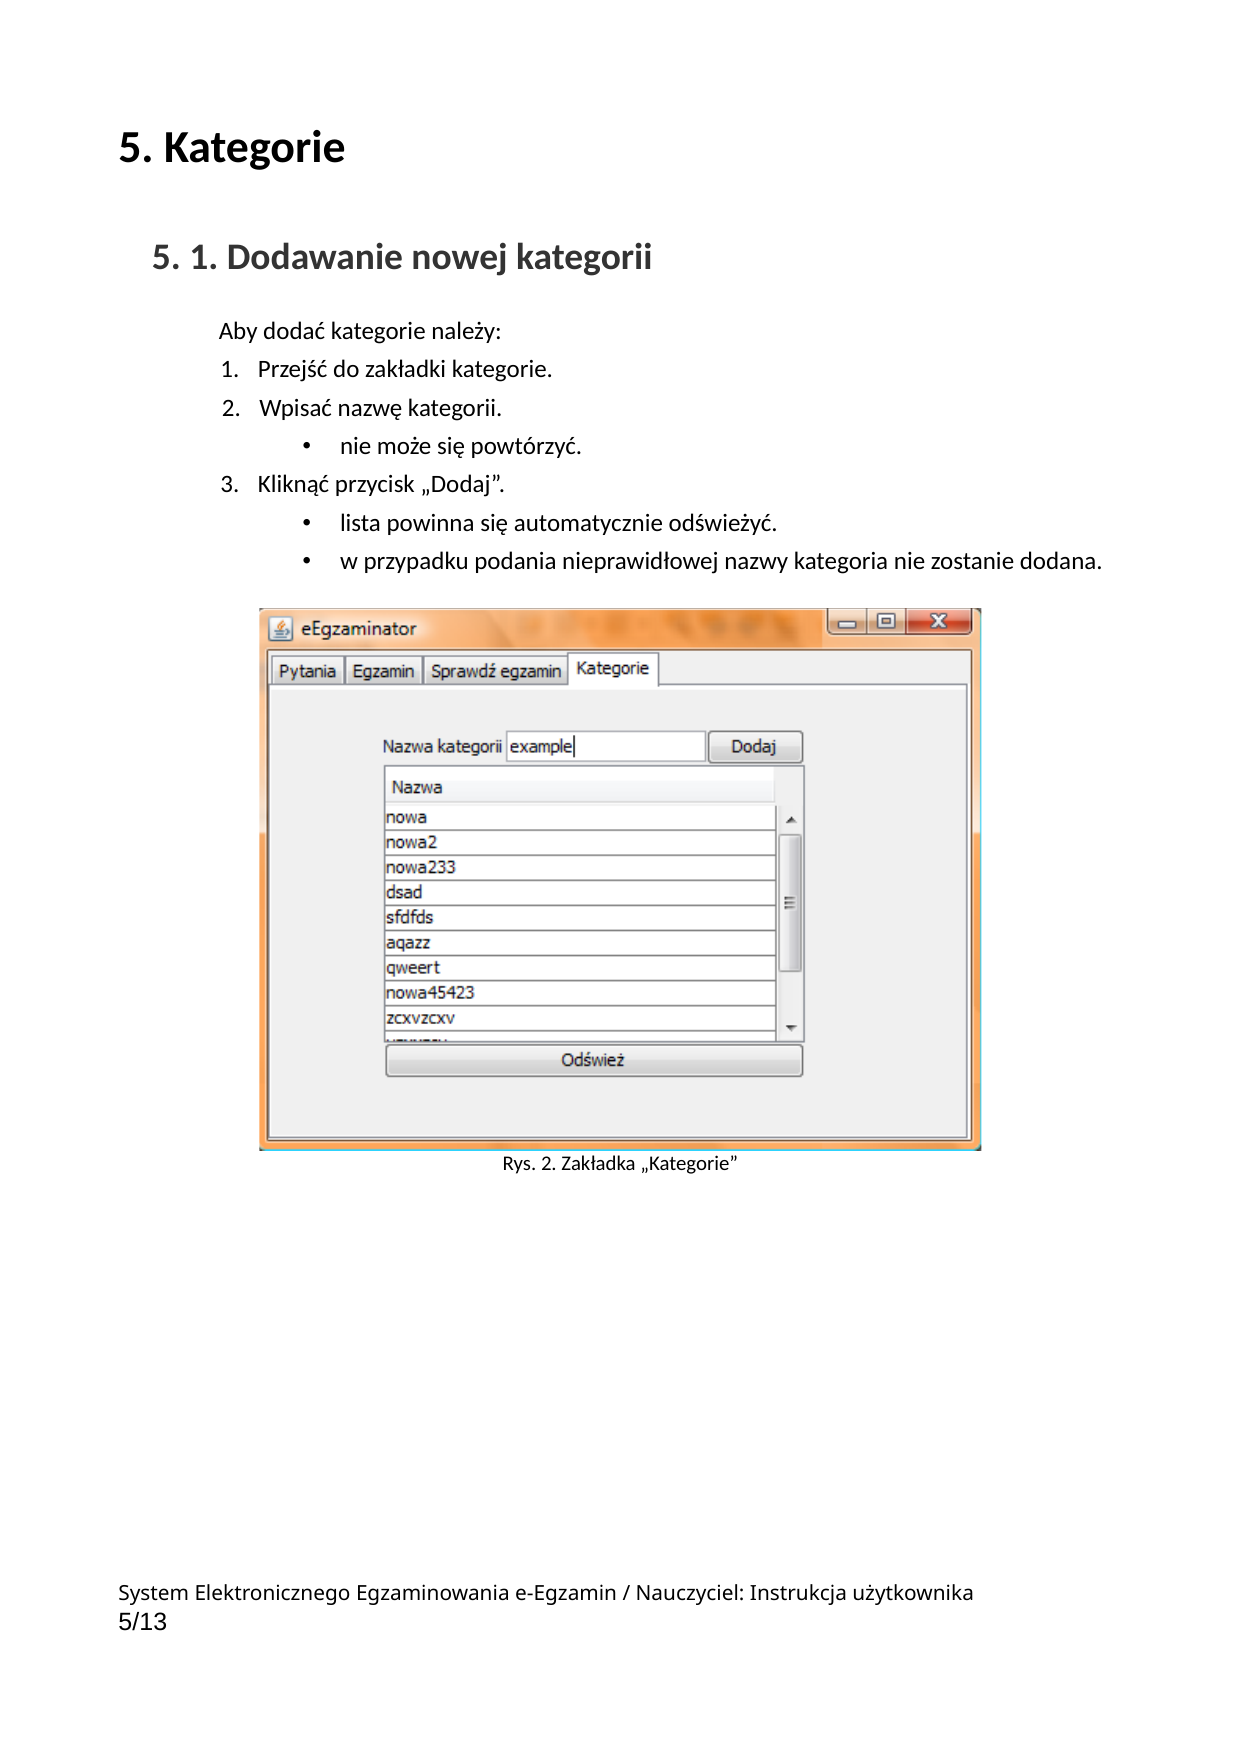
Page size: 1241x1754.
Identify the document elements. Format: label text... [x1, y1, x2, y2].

text Aby dodać kategorie należy: [218, 308, 1123, 347]
picture [259, 608, 982, 1151]
list lista powinna się automatycznie odświeżyć. [302, 501, 1123, 539]
list w przypadku podania nieprawidłowej nazwy kategoria nie zostanie dodana. [302, 539, 1123, 577]
list Kliknąć przycisk „Dodaj”. [220, 462, 1123, 501]
text 5. 1. Dodawanie nowej kategorii [152, 233, 1123, 279]
text 5. Kategorie [118, 118, 1123, 174]
list nie może się powtórzyć. [302, 424, 1123, 462]
list Przejść do zakładki kategorie. [220, 347, 1123, 385]
text Rys. 2. Zakładka „Kategorie” [118, 608, 1123, 1176]
list Wpisać nazwę kategorii. [222, 385, 1123, 424]
